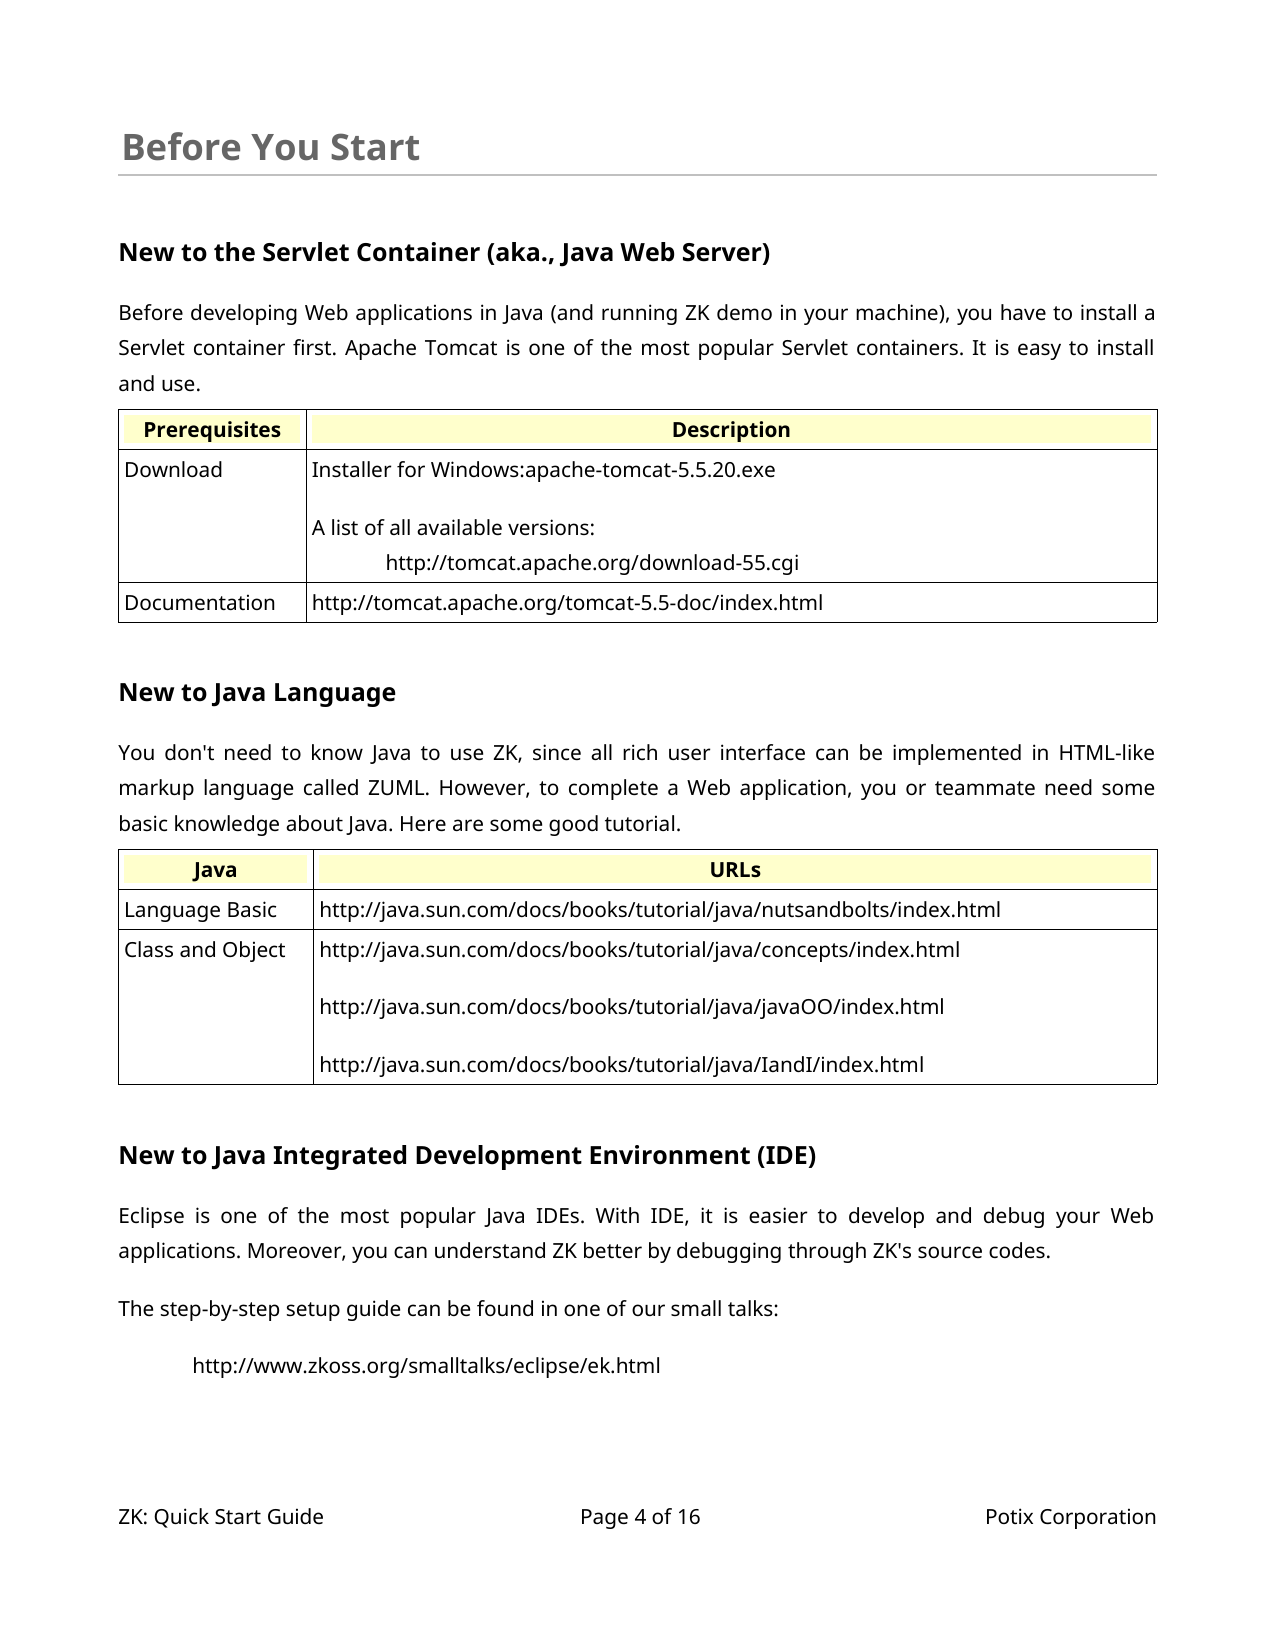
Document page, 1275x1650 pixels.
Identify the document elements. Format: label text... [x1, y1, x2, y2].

text The step-by-step setup guide can be found in one of our small talks: [118, 1294, 1157, 1322]
subtitle Before You Start [118, 118, 1157, 174]
table_header URLs [314, 850, 1157, 889]
subtitle New to Java Language [118, 675, 1157, 709]
table_cell Language Basic [119, 890, 313, 929]
text Before developing Web applications in Java (and running ZK demo in your machine), you have to install a Servlet container first. Apache Tomcat is one of the most popular Servlet containers. It is easy to install and use. [118, 298, 1157, 397]
table_cell http://java.sun.com/docs/books/tutorial/java/nutsandbolts/index.html [314, 890, 1157, 929]
subtitle New to Java Integrated Development Environment (IDE) [118, 1137, 1157, 1171]
subtitle New to the Servlet Container (aka., Java Web Server) [118, 235, 1157, 269]
table_cell Documentation [119, 583, 306, 622]
table_cell Class and Object [119, 930, 313, 1084]
table_cell http://java.sun.com/docs/books/tutorial/java/concepts/index.html http://java.sun.com/docs/books/tutorial/java/javaOO/index.html http://java.sun.com/docs/books/tutorial/java/IandI/index.html [314, 930, 1157, 1084]
table_header Java [119, 850, 313, 889]
table_header Description [307, 410, 1157, 449]
text http://www.zkoss.org/smalltalks/eclipse/ek.html [118, 1351, 1157, 1380]
table_cell http://tomcat.apache.org/tomcat-5.5-doc/index.html [307, 583, 1157, 622]
text You don't need to know Java to use ZK, since all rich user interface can be implemented in HTML-like markup language called ZUML. However, to complete a Web application, you or teammate need some basic knowledge about Java. Here are some good tutorial. [118, 738, 1157, 837]
table_cell Download [119, 450, 306, 582]
text Eclipse is one of the most popular Java IDEs. With IDE, it is easier to develop and debug your Web applications. Moreover, you can understand ZK better by debugging through ZK's source codes. [118, 1201, 1157, 1264]
table_cell Installer for Windows:apache-tomcat-5.5.20.exe A list of all available versions: http://tomcat.apache.org/download-55.cgi [307, 450, 1157, 582]
table_header Prerequisites [119, 410, 306, 449]
